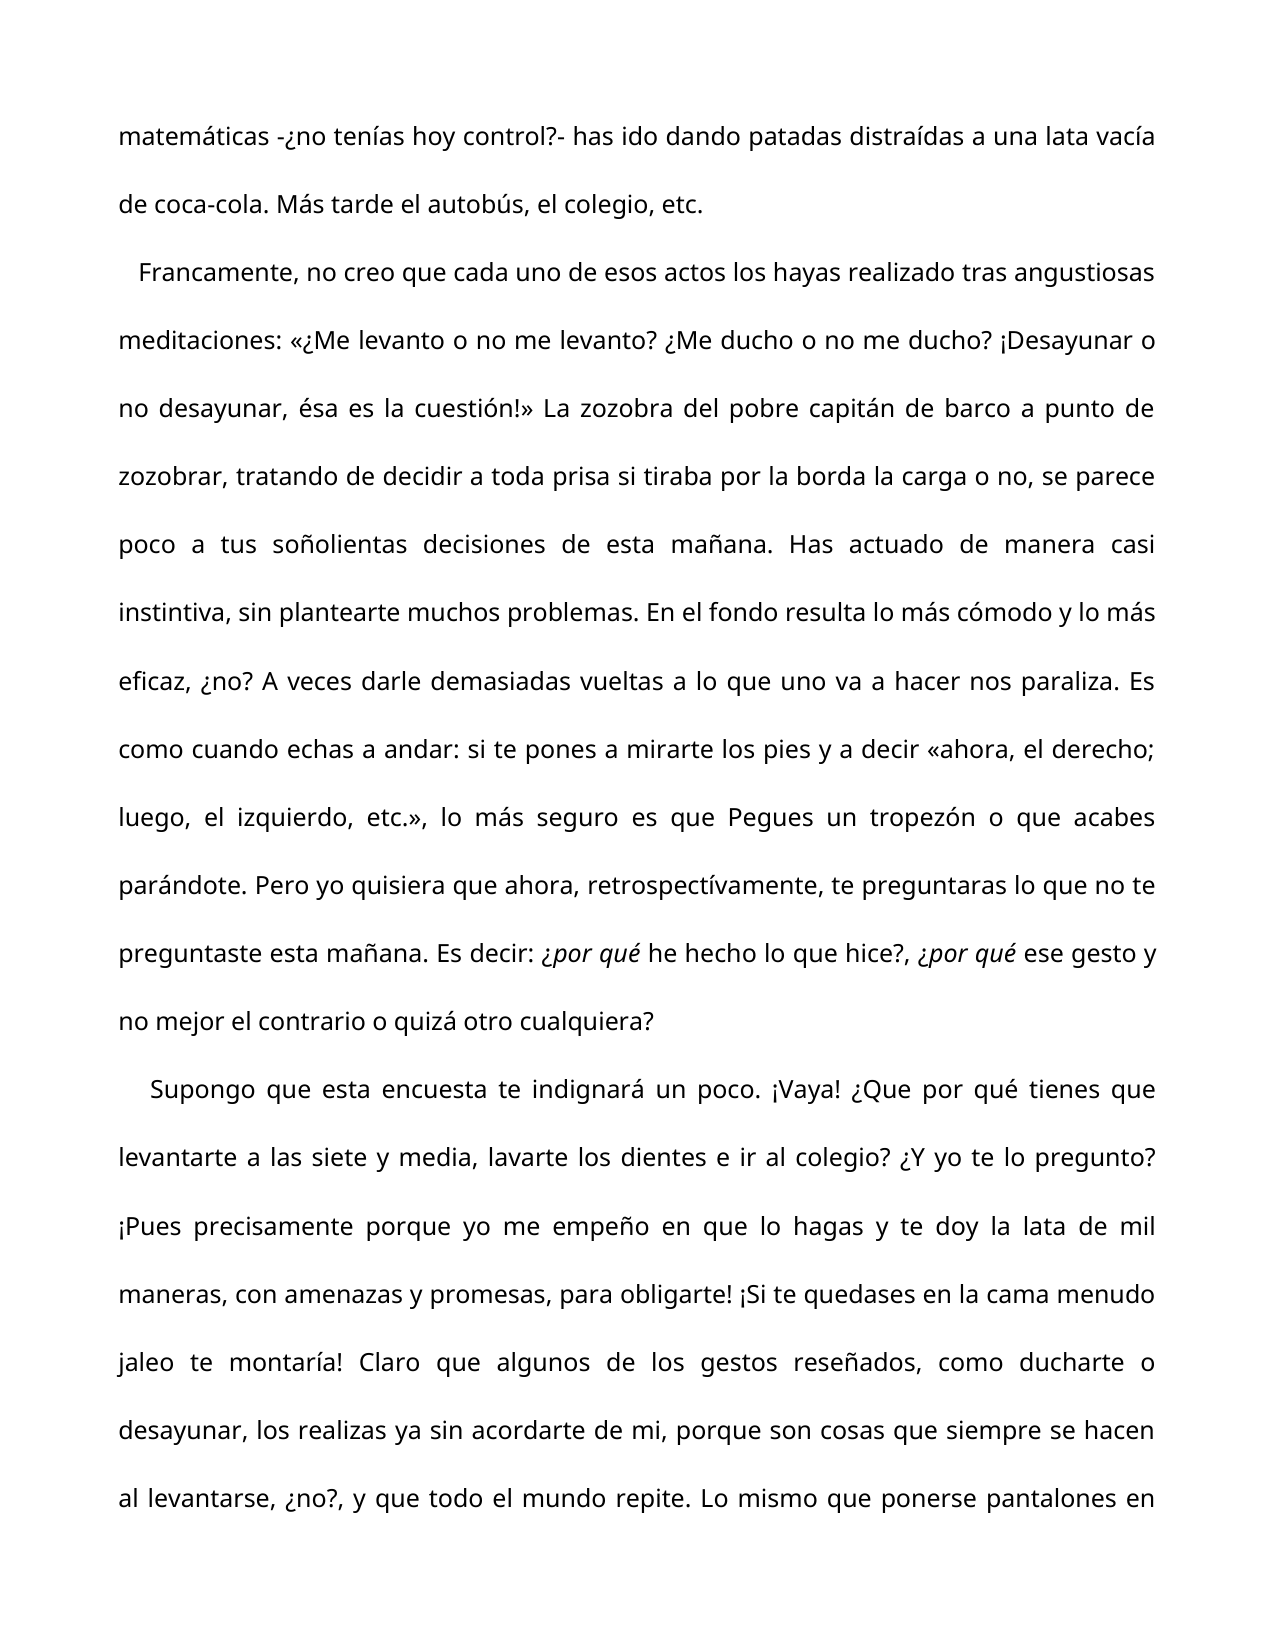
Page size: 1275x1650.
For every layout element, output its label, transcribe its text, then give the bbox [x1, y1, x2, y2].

text Francamente, no creo que cada uno de esos actos los hayas realizado tras angustiosas meditaciones: «¿Me levanto o no me levanto? ¿Me ducho o no me ducho? ¡Desayunar o no desayunar, ésa es la cuestión!» La zozobra del pobre capitán de barco a punto de zozobrar, tratando de decidir a toda prisa si tiraba por la borda la carga o no, se parece poco a tus soñolientas decisiones de esta mañana. Has actuado de manera casi instintiva, sin plantearte muchos problemas. En el fondo resulta lo más cómodo y lo más eficaz, ¿no? A veces darle demasiadas vueltas a lo que uno va a hacer nos paraliza. Es como cuando echas a andar: si te pones a mirarte los pies y a decir «ahora, el derecho; luego, el izquierdo, etc.», lo más seguro es que Pegues un tropezón o que acabes parándote. Pero yo quisiera que ahora, retrospectívamente, te preguntaras lo que no te preguntaste esta mañana. Es decir: ¿por qué he hecho lo que hice?, ¿por qué ese gesto y no mejor el contrario o quizá otro cualquiera? [118, 254, 1157, 1038]
text Supongo que esta encuesta te indignará un poco. ¡Vaya! ¿Que por qué tienes que levantarte a las siete y media, lavarte los dientes e ir al colegio? ¿Y yo te lo pregunto? ¡Pues precisamente porque yo me empeño en que lo hagas y te doy la lata de mil maneras, con amenazas y promesas, para obligarte! ¡Si te quedases en la cama menudo jaleo te montaría! Claro que algunos de los gestos reseñados, como ducharte o desayunar, los realizas ya sin acordarte de mi, porque son cosas que siempre se hacen al levantarse, ¿no?, y que todo el mundo repite. Lo mismo que ponerse pantalones en [118, 1072, 1157, 1515]
text matemáticas -¿no tenías hoy control?- has ido dando patadas distraídas a una lata vacía de coca-cola. Más tarde el autobús, el colegio, etc. [118, 118, 1157, 220]
